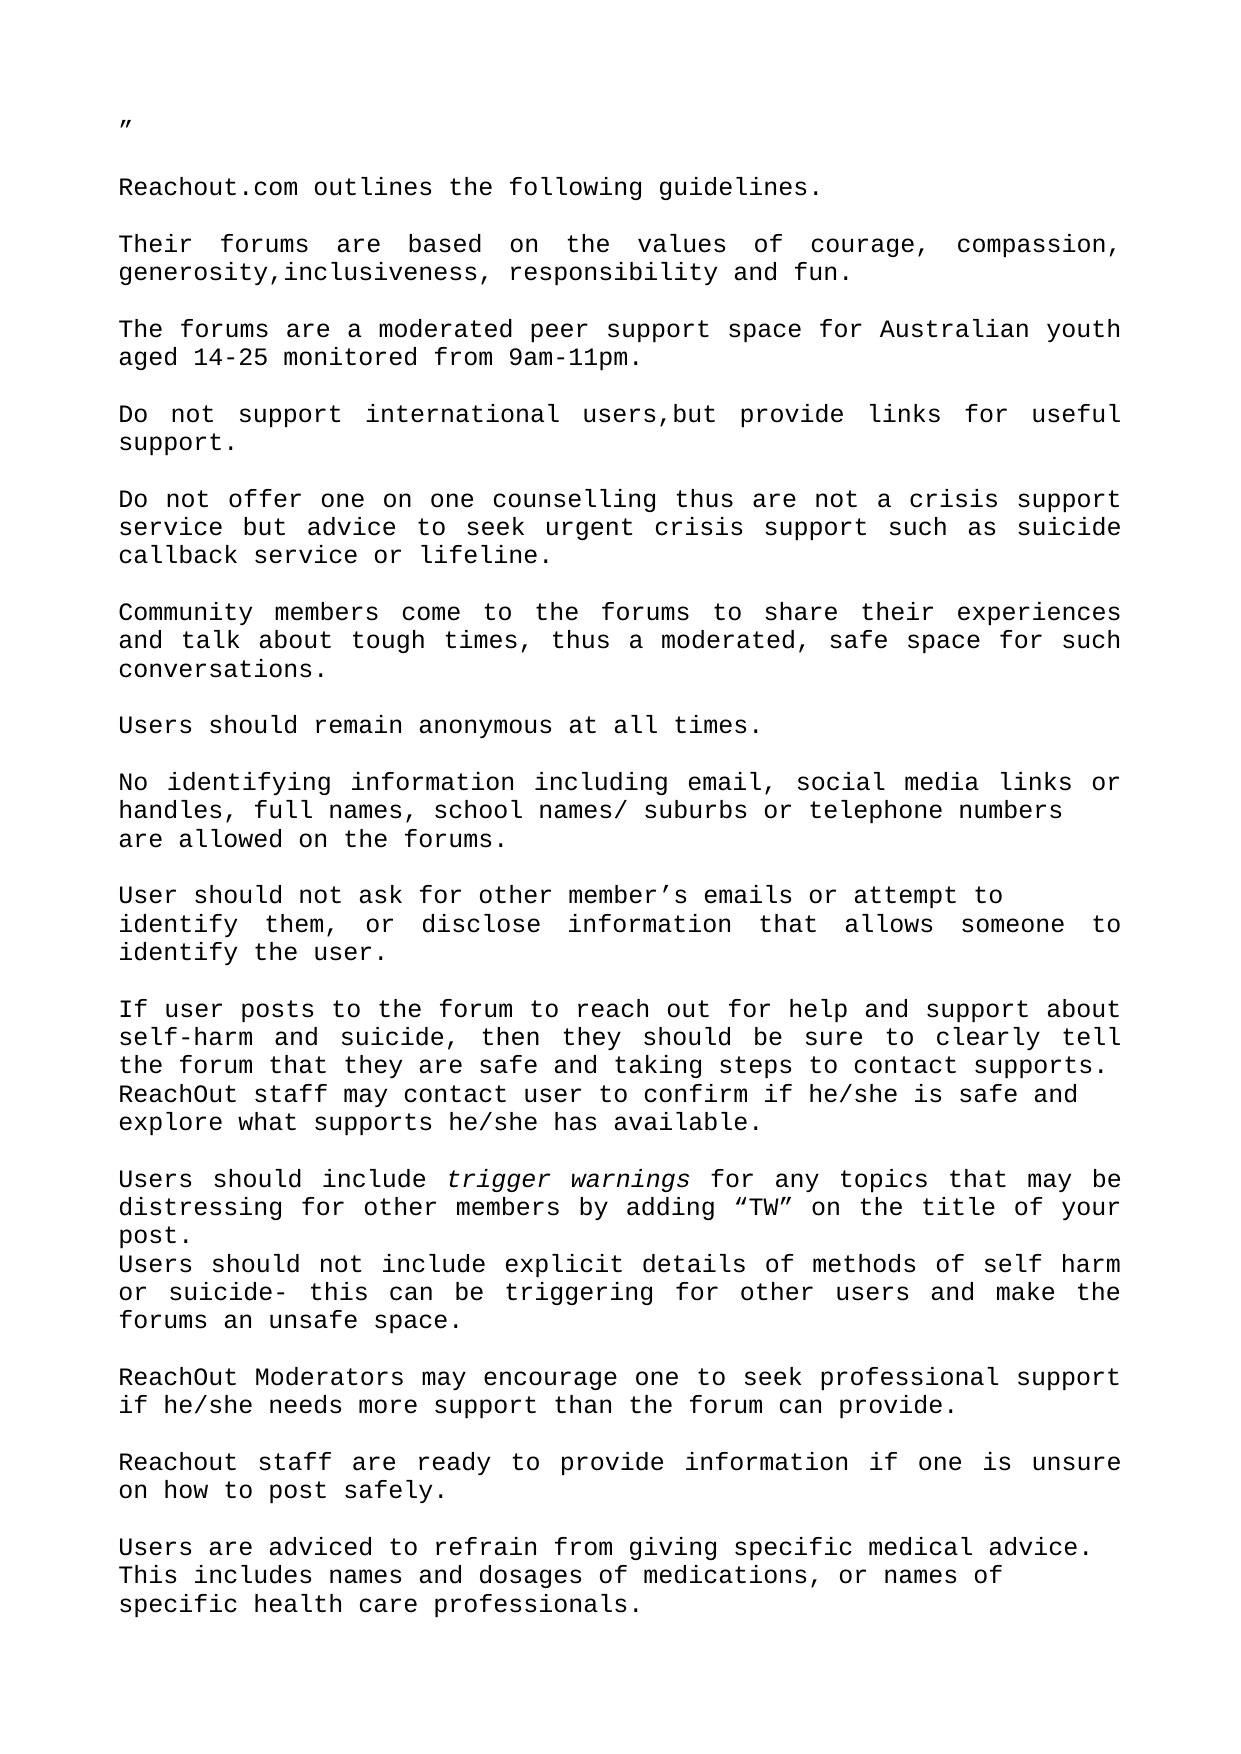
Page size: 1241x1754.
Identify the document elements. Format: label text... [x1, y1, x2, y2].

text Community members come to the forums to share their experiences and talk about tough times, thus a moderated, safe space for such conversations. [118, 600, 1122, 685]
text ReachOut staff may contact user to confirm if he/she is safe and [118, 1081, 1122, 1110]
text Reachout.com outlines the following guidelines. [118, 175, 1122, 203]
text are allowed on the forums. [118, 826, 1122, 855]
text Users should include trigger warnings for any topics that may be distressing for other members by adding “TW” on the title of your post. [118, 1166, 1122, 1251]
text This includes names and dosages of medications, or names of [118, 1563, 1122, 1591]
text The forums are a moderated peer support space for Australian youth aged 14-25 monitored from 9am-11pm. [118, 316, 1122, 373]
text Their forums are based on the values of courage, compassion, generosity,inclusiveness, responsibility and fun. [118, 231, 1122, 288]
text ReachOut Moderators may encourage one to seek professional support if he/she needs more support than the forum can provide. [118, 1365, 1122, 1421]
text explore what supports he/she has available. [118, 1110, 1122, 1138]
text Users should remain anonymous at all times. [118, 713, 1122, 741]
text Users should not include explicit details of methods of self harm or suicide- this can be triggering for other users and make the forums an unsafe space. [118, 1251, 1122, 1336]
text Users are adviced to refrain from giving specific medical advice. [118, 1535, 1122, 1563]
text Do not offer one on one counselling thus are not a crisis support service but advice to seek urgent crisis support such as suicide callback service or lifeline. [118, 486, 1122, 571]
text If user posts to the forum to reach out for help and support about self-harm and suicide, then they should be sure to clearly tell the forum that they are safe and taking steps to contact supports. [118, 996, 1122, 1081]
text Do not support international users,but provide links for useful support. [118, 401, 1122, 458]
text No identifying information including email, social media links or handles, full names, school names/ suburbs or telephone numbers [118, 770, 1122, 826]
text identify them, or disclose information that allows someone to identify the user. [118, 911, 1122, 968]
text ” [118, 118, 1122, 146]
text specific health care professionals. [118, 1591, 1122, 1620]
text User should not ask for other member’s emails or attempt to [118, 883, 1122, 911]
text Reachout staff are ready to provide information if one is unsure on how to post safely. [118, 1450, 1122, 1506]
